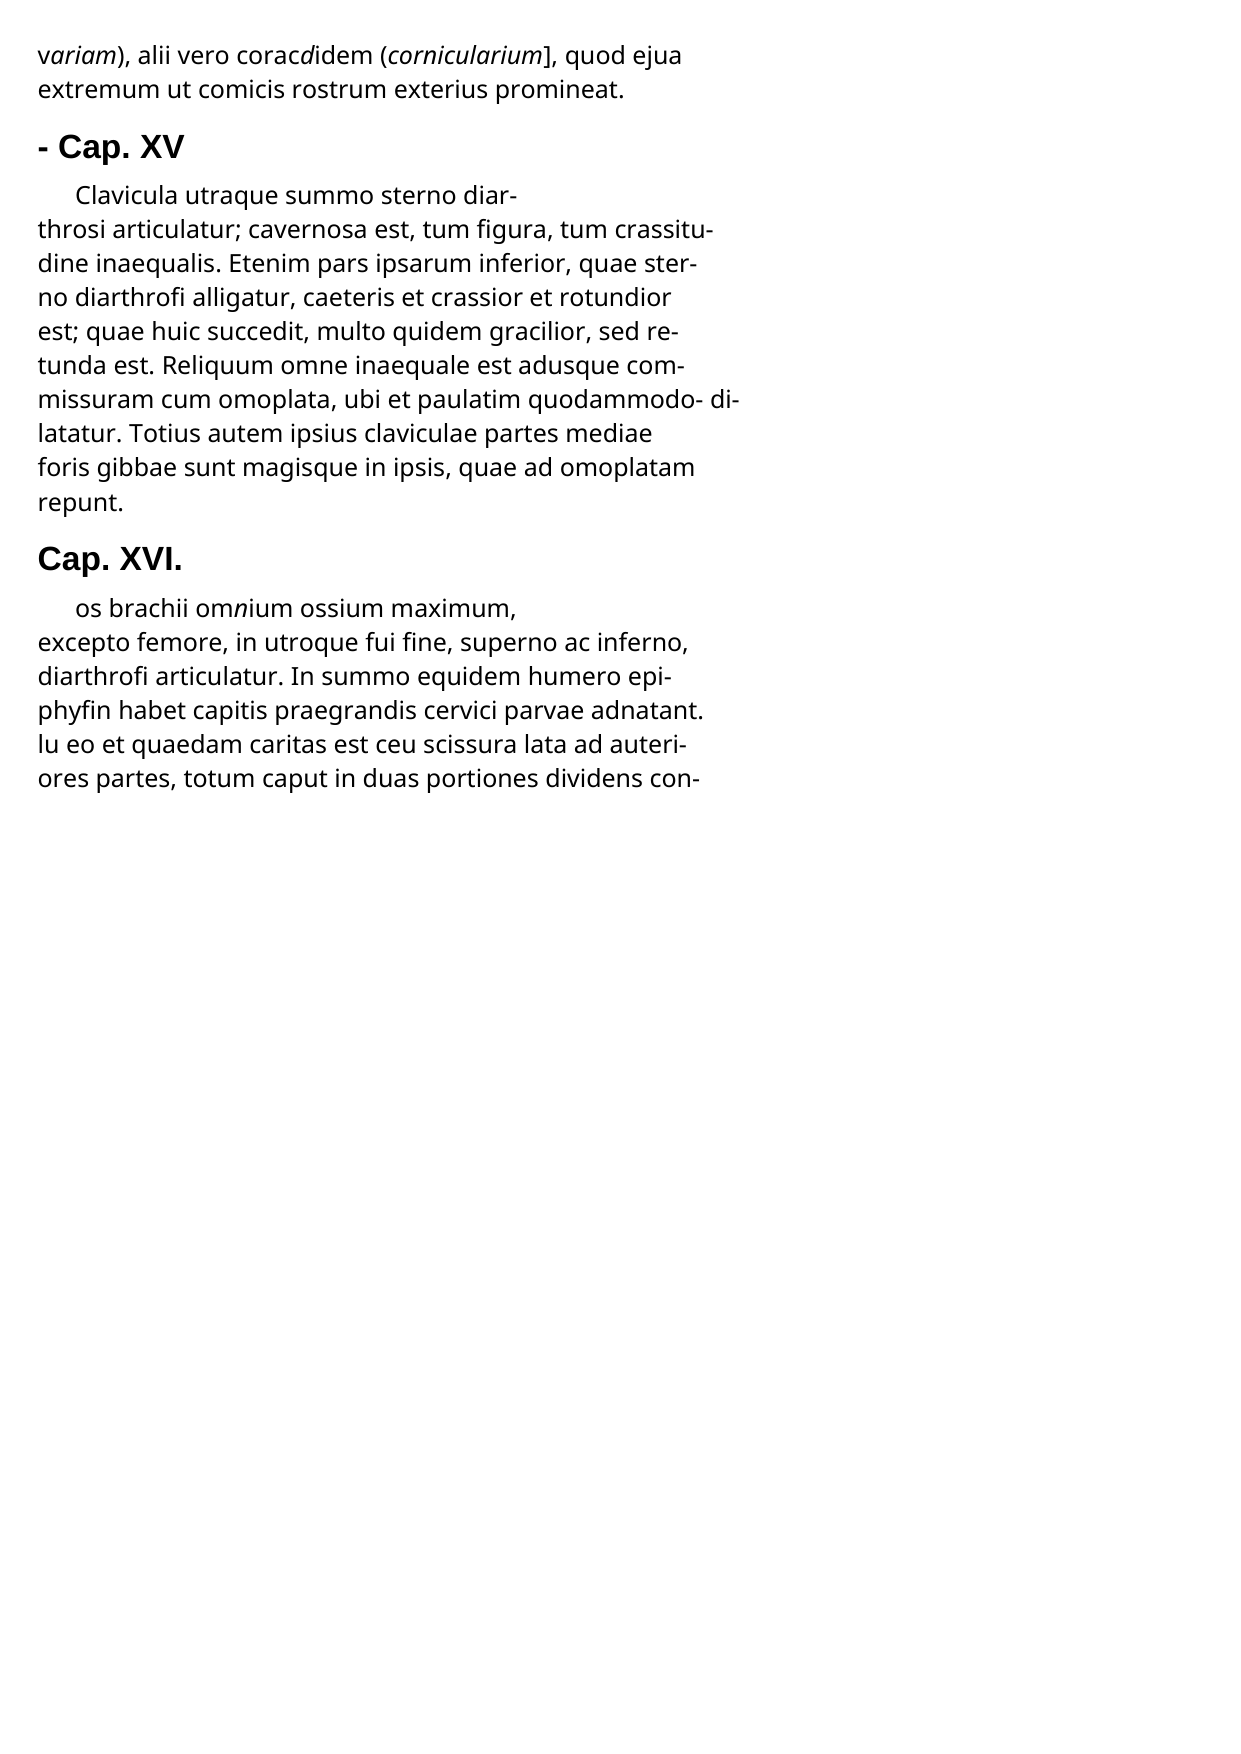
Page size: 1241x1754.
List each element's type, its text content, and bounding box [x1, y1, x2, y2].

subtitle - Cap. XV [37, 126, 1203, 165]
text Clavicula utraque summo sterno diar- throsi articulatur; cavernosa est, tum figura, tum crassitu- dine inaequalis. Etenim pars ipsarum inferior, quae ster- no diarthrofi alligatur, caeteris et crassior et rotundior est; quae huic succedit, multo quidem gracilior, sed re- tunda est. Reliquum omne inaequale est adusque com- missuram cum omoplata, ubi et paulatim quodammodo- di- latatur. Totius autem ipsius claviculae partes mediae foris gibbae sunt magisque in ipsis, quae ad omoplatam repunt. [37, 178, 1203, 518]
subtitle Cap. XVI. [37, 539, 1203, 578]
text variam), alii vero coracdidem (cornicularium], quod ejua extremum ut comicis rostrum exterius promineat. [37, 37, 1203, 106]
text os brachii omnium ossium maximum, excepto femore, in utroque fui fine, superno ac inferno, diarthrofi articulatur. In summo equidem humero epi- phyfin habet capitis praegrandis cervici parvae adnatant. lu eo et quaedam caritas est ceu scissura lata ad auteri- ores partes, totum caput in duas portiones dividens con- [37, 590, 1203, 794]
